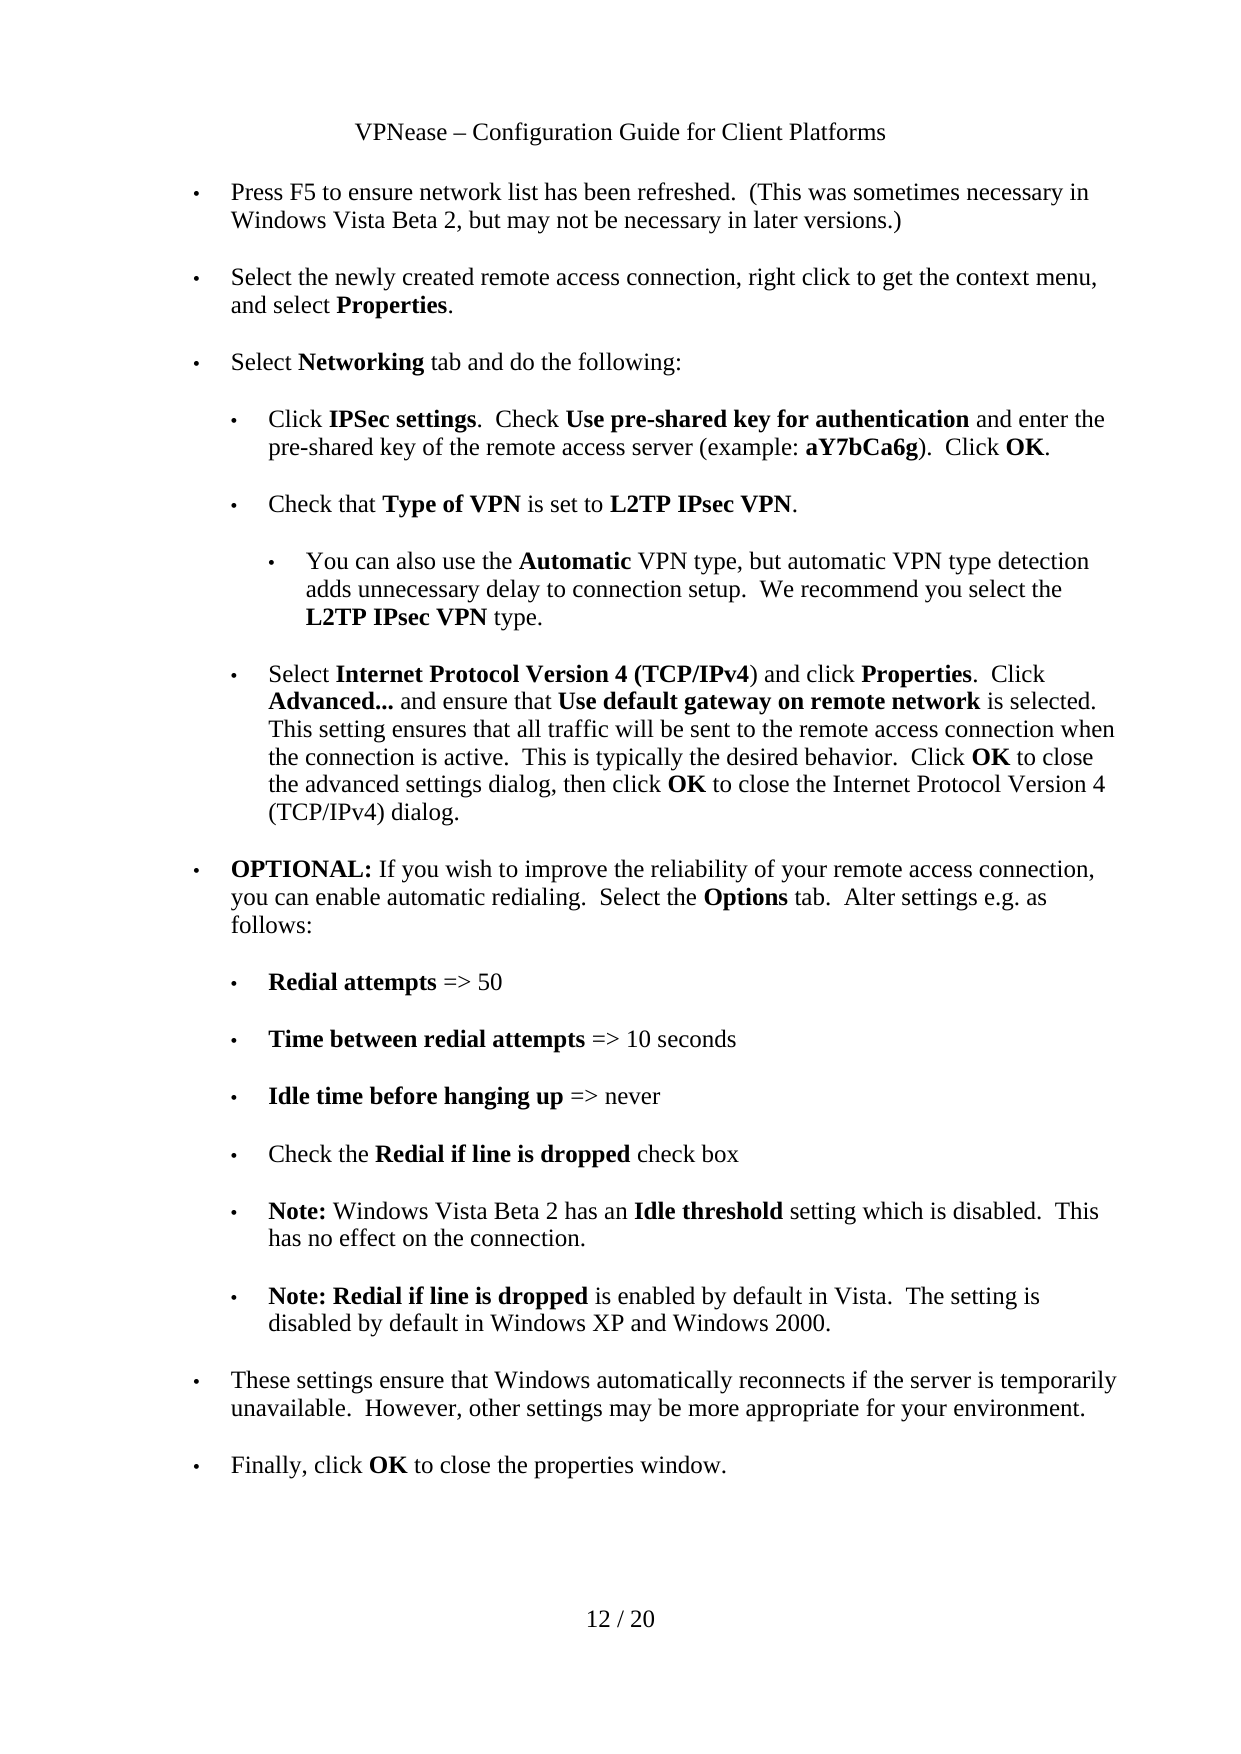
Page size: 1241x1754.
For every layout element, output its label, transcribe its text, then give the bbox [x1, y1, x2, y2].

list Select the newly created remote access connection, right click to get the context menu, and select Properties. [193, 263, 1122, 318]
list Note: Windows Vista Beta 2 has an Idle threshold setting which is disabled. This has no effect on the connection. [231, 1197, 1122, 1252]
list Check that Type of VPN is set to L2TP IPsec VPN. [231, 490, 1122, 518]
list Select Networking tab and do the following: [193, 348, 1122, 376]
list Note: Redial if line is dropped is enabled by default in Vista. The setting is disabled by default in Windows XP and Windows 2000. [231, 1282, 1122, 1337]
list Finally, click OK to close the properties window. [193, 1452, 1122, 1479]
list Idle time before hanging up => never [231, 1082, 1122, 1110]
list Select Internet Protocol Version 4 (TCP/IPv4) and click Properties. Click Advanced... and ensure that Use default gateway on remote network is selected. This setting ensures that all traffic will be sent to the remote access connection when the connection is active. This is typically the desired behavior. Click OK to close the advanced settings dialog, then click OK to close the Internet Protocol Version 4 (TCP/IPv4) dialog. [231, 660, 1122, 826]
list OPTIONAL: If you wish to improve the reliability of your remote access connection, you can enable automatic redialing. Select the Options tab. Alter settings e.g. as follows: [193, 856, 1122, 939]
list Time between redial attempts => 10 seconds [231, 1025, 1122, 1053]
list Check the Redial if line is dropped check box [231, 1140, 1122, 1167]
list These settings ensure that Windows automatically reconnects if the server is temporarily unavailable. However, other settings may be more appropriate for your environment. [193, 1367, 1122, 1422]
list Press F5 to ensure network list has been refreshed. (This was sometimes necessary in Windows Vista Beta 2, but may not be necessary in later versions.) [193, 178, 1122, 233]
list You can also use the Automatic VPN type, but automatic VPN type detection adds unnecessary delay to connection setup. We recommend you select the L2TP IPsec VPN type. [268, 547, 1122, 630]
list Click IPSec settings. Check Use pre-shared key for authentication and enter the pre-shared key of the remote access server (example: aY7bCa6g). Click OK. [231, 405, 1122, 461]
list Redial attempts => 50 [231, 968, 1122, 996]
